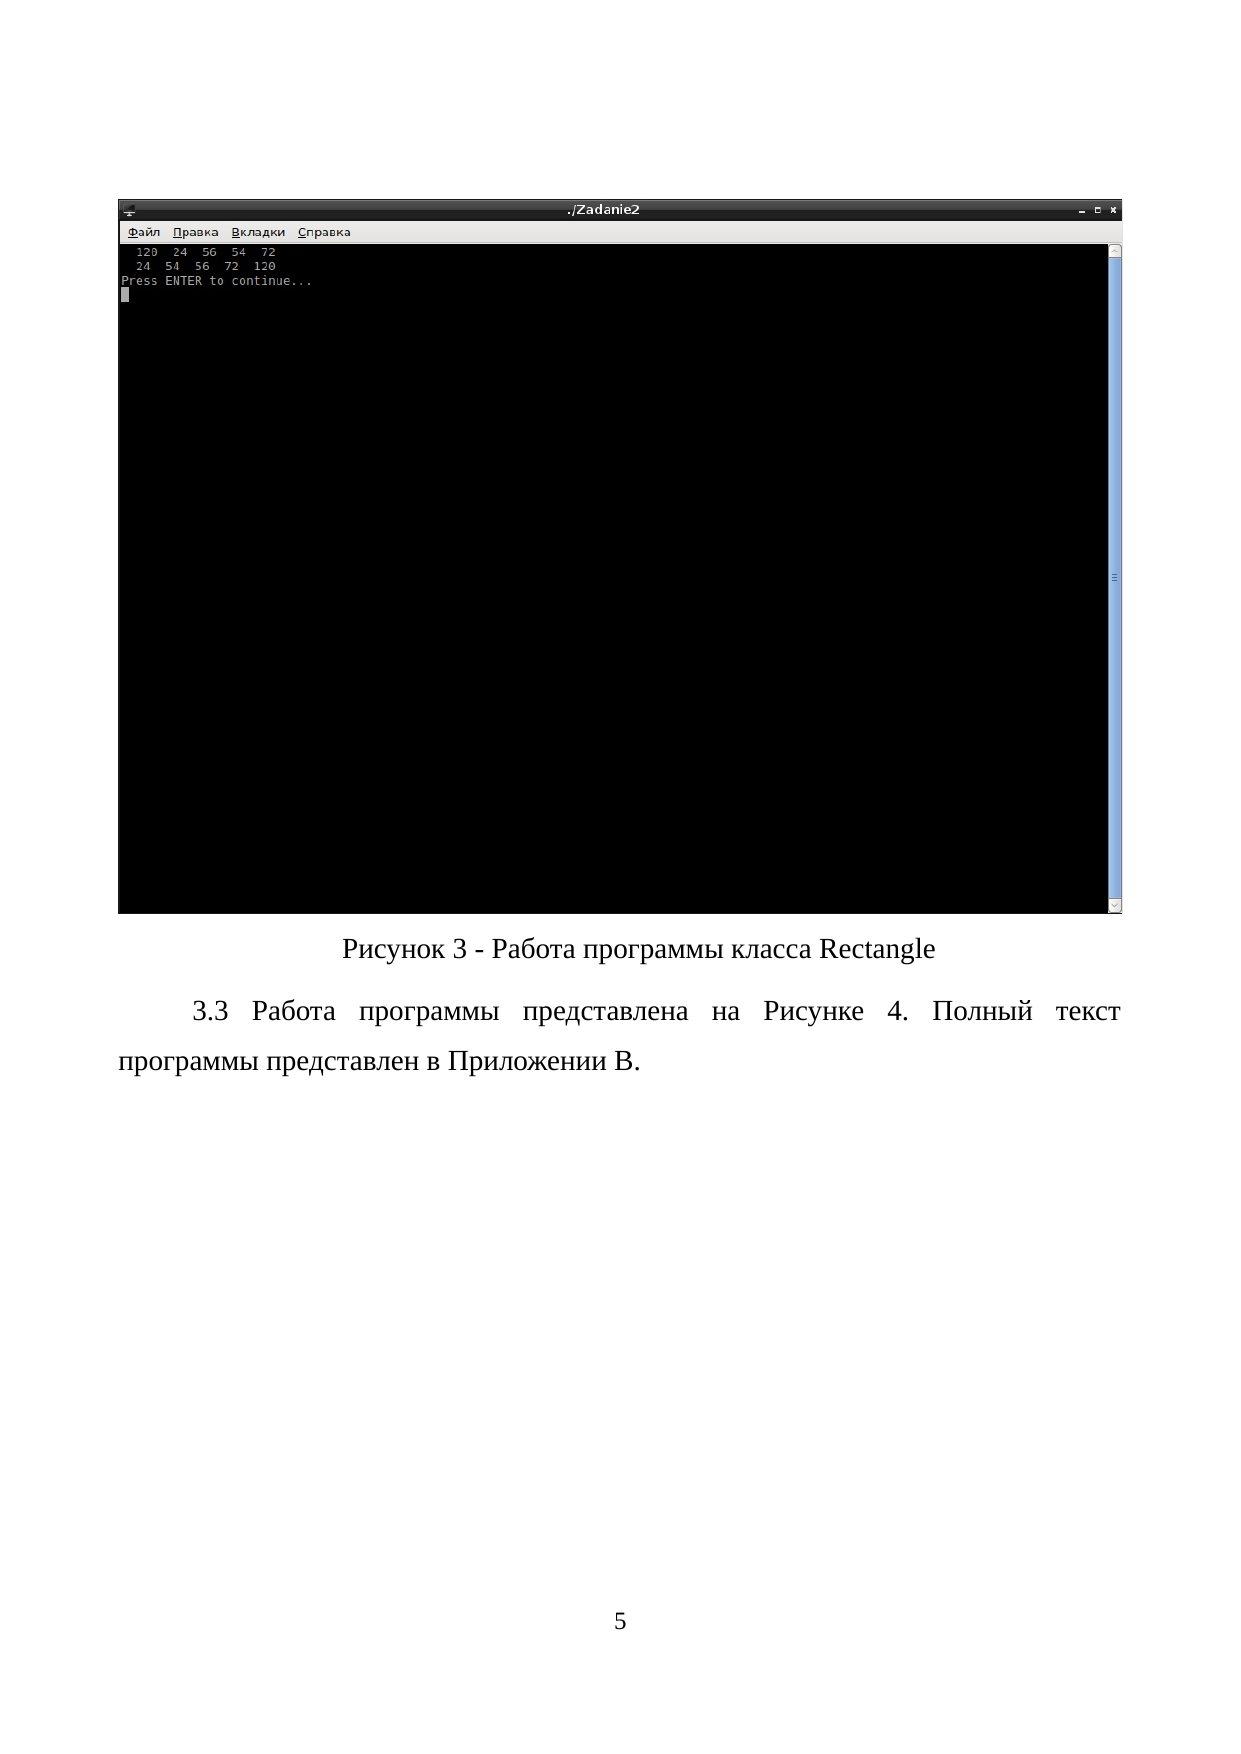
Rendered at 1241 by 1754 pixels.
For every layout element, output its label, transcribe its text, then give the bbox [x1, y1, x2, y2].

picture [118, 199, 1123, 914]
list Работа программы класса Rectangle [156, 914, 1122, 964]
text 3.3 Работа программы представлена на Рисунке 4. Полный текст программы представлен в Приложении В. [118, 993, 1122, 1077]
